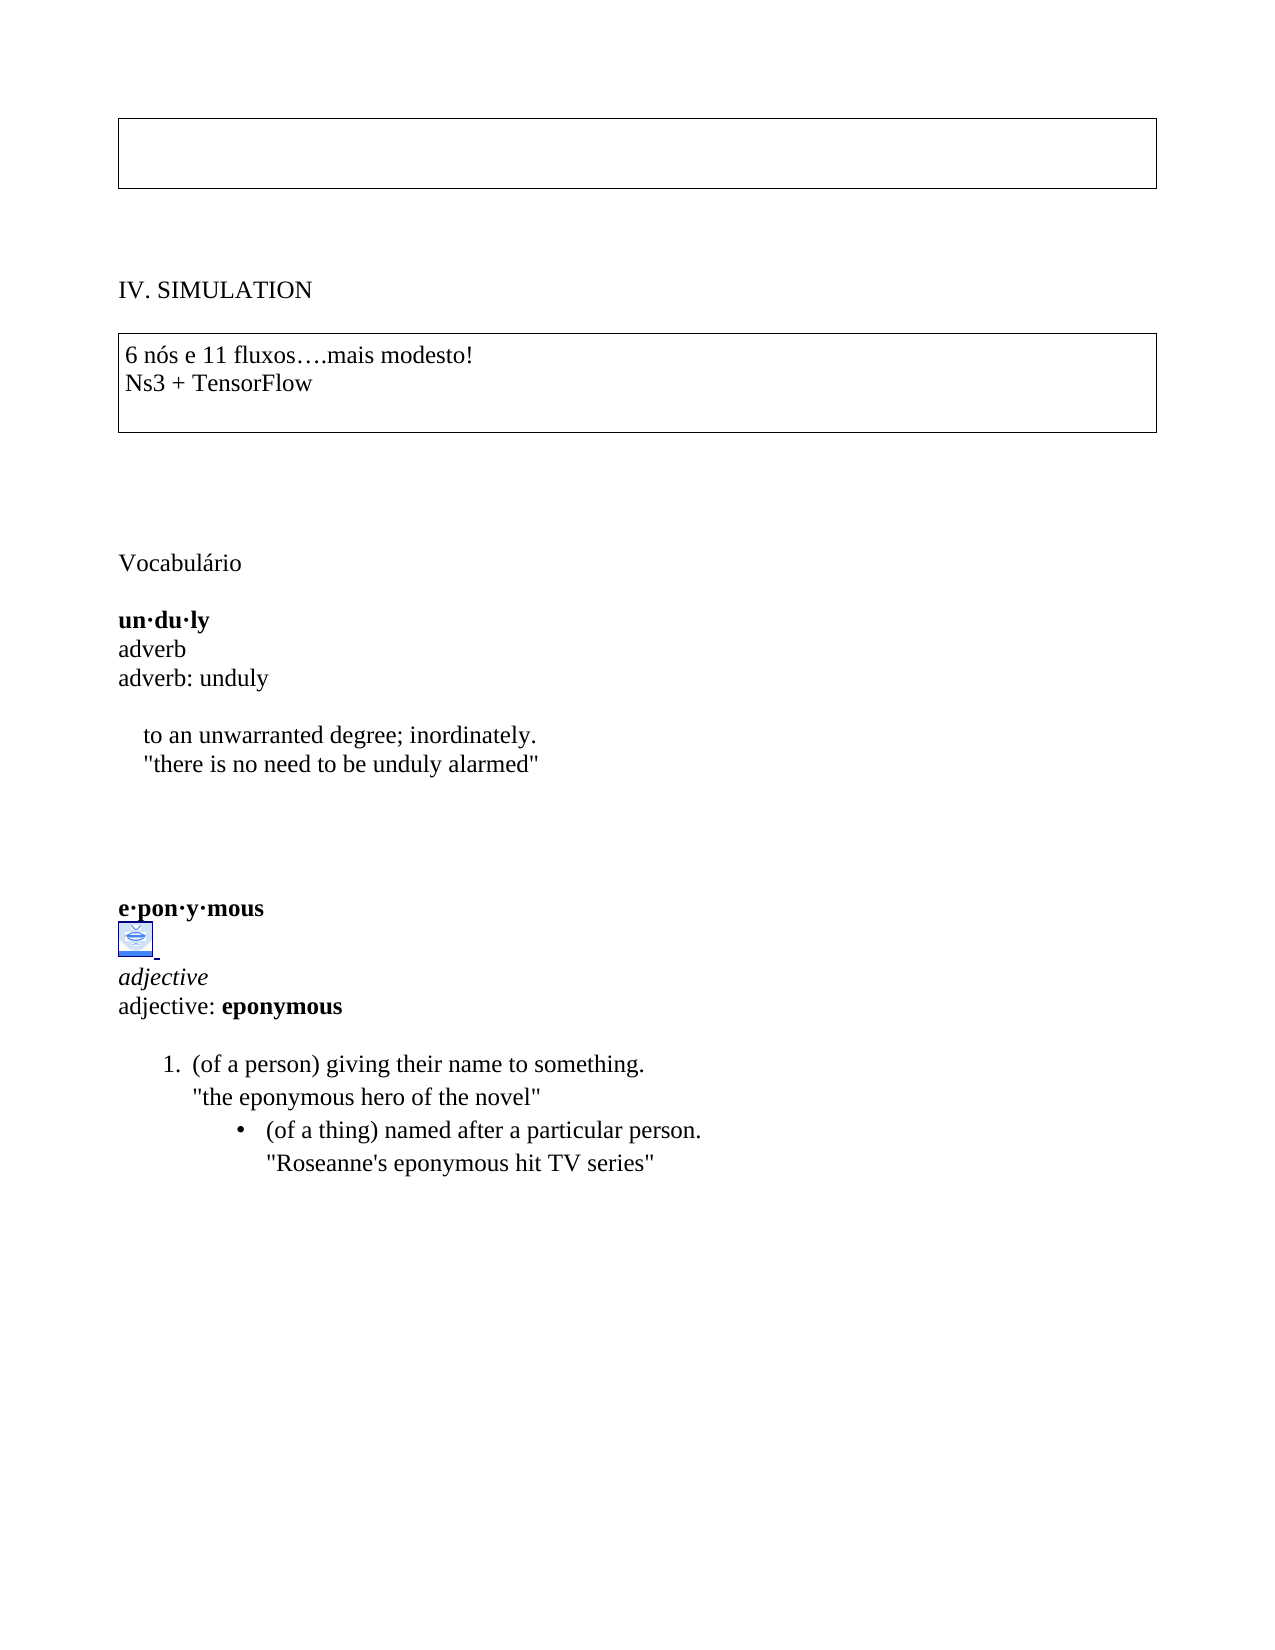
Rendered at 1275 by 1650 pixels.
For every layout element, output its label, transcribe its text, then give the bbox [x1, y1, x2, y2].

table_header 6 nós e 11 fluxos….mais modesto! Ns3 + TensorFlow [119, 334, 1156, 432]
text "there is no need to be unduly alarmed" [118, 749, 1157, 778]
list "Roseanne's eponymous hit TV series" [236, 1148, 1157, 1177]
text adjective: eponymous [118, 991, 1157, 1020]
text Vocabulário [118, 548, 1157, 576]
text IV. SIMULATION [118, 275, 1157, 304]
text adjective [118, 962, 1157, 991]
text un·du·ly [118, 605, 1157, 634]
list "the eponymous hero of the novel" [162, 1082, 1157, 1111]
text adverb [118, 634, 1157, 663]
text e·pon·y·mous [118, 893, 1157, 921]
text to an unwarranted degree; inordinately. [118, 720, 1157, 749]
list (of a thing) named after a particular person. [236, 1115, 1157, 1144]
list (of a person) giving their name to something. [162, 1049, 1157, 1078]
table_header [119, 119, 1156, 188]
text adverb: unduly [118, 663, 1157, 691]
